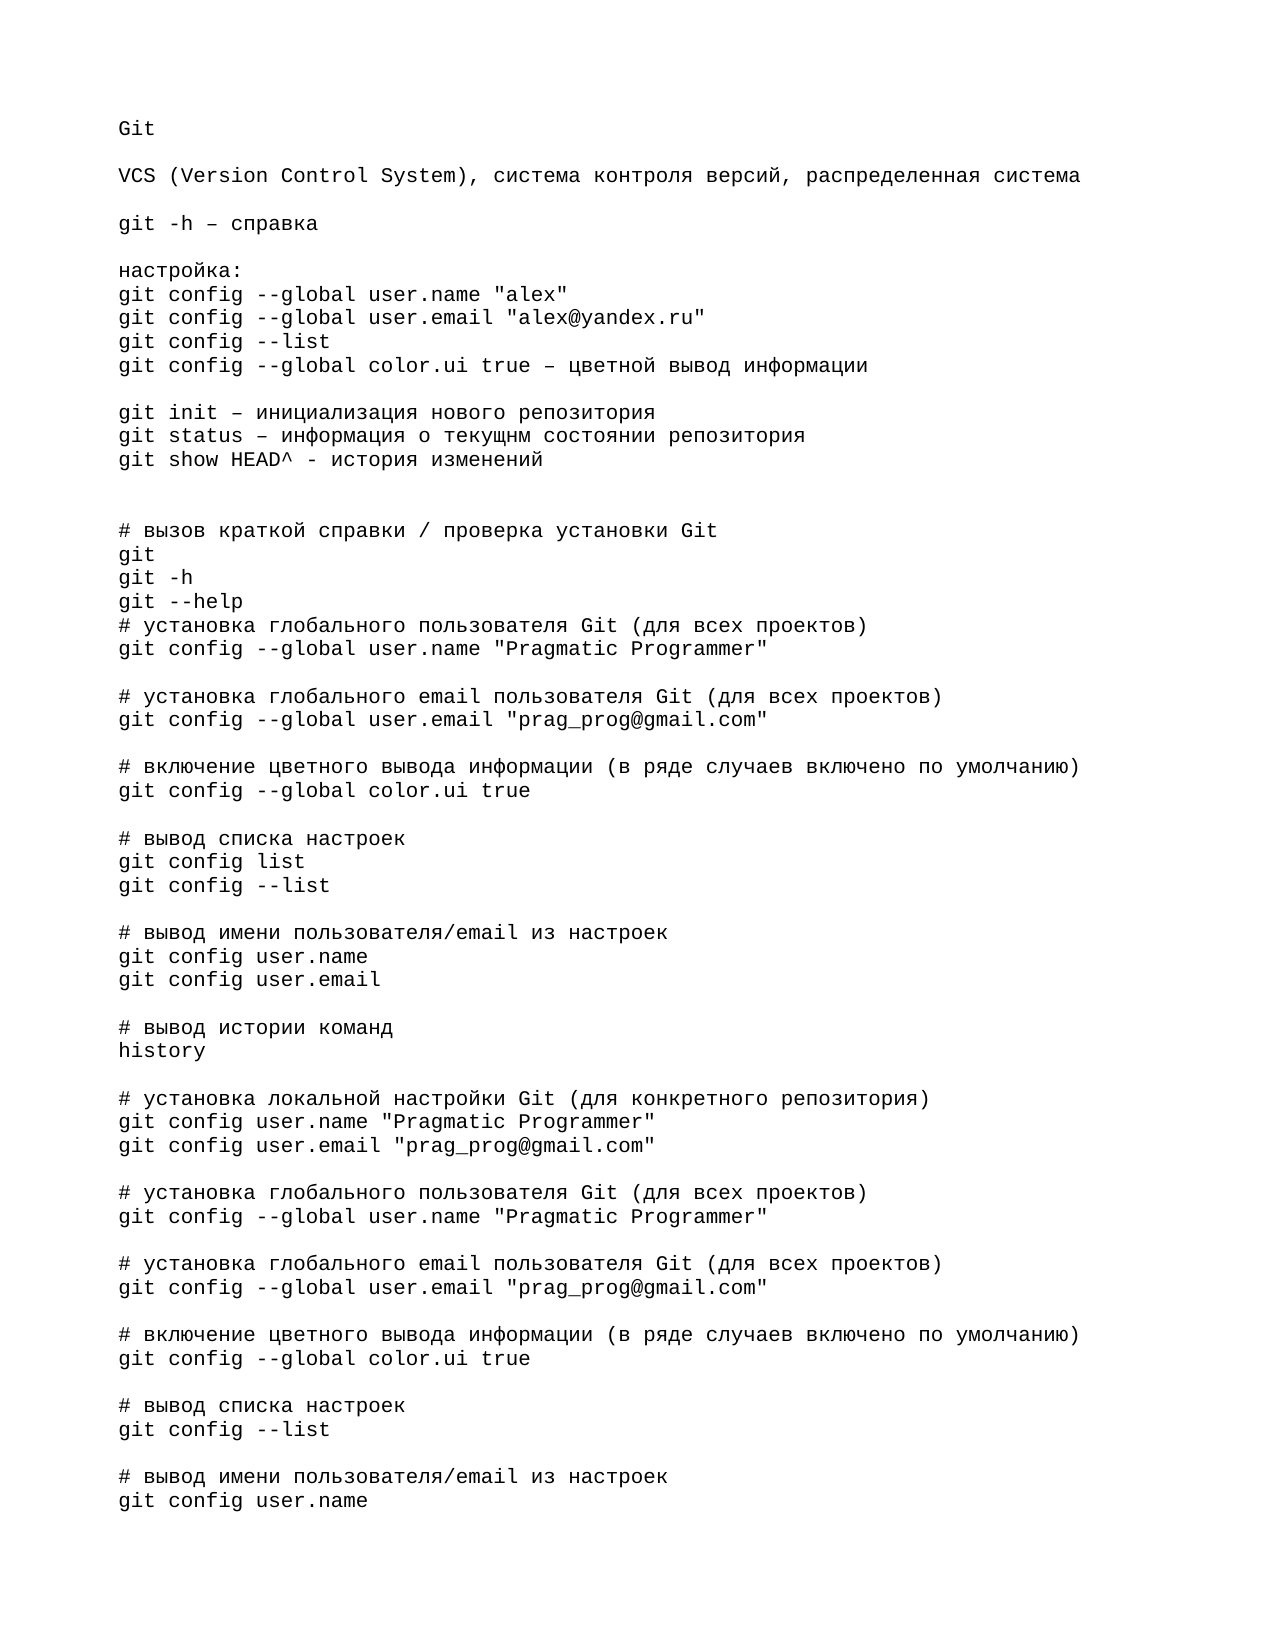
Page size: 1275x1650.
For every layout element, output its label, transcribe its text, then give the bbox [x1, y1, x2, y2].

text git config user.name [118, 1489, 1157, 1513]
text ­Git [118, 118, 1157, 142]
text git config --global user.name "Pragmatic Programmer" [118, 1206, 1157, 1229]
text git [118, 544, 1157, 567]
text git config --global color.ui true [118, 780, 1157, 804]
text # включение цветного вывода информации (в ряде случаев включено по умолчанию) [118, 757, 1157, 780]
text git config --list [118, 875, 1157, 898]
text git config --global color.ui true – цветной вывод информации [118, 354, 1157, 378]
text git config user.email [118, 969, 1157, 993]
text git config --global user.name "Pragmatic Programmer" [118, 638, 1157, 662]
text git config --list [118, 331, 1157, 354]
text # вывод истории команд [118, 1017, 1157, 1040]
text # установка глобального email пользователя Git (для всех проектов) [118, 686, 1157, 709]
text git config --global color.ui true [118, 1348, 1157, 1371]
text # вывод имени пользователя/email из настроек [118, 922, 1157, 946]
text настройка: [118, 260, 1157, 284]
text # установка глобального пользователя Git (для всех проектов) [118, 1182, 1157, 1206]
text # включение цветного вывода информации (в ряде случаев включено по умолчанию) [118, 1324, 1157, 1348]
text git -h – справка [118, 213, 1157, 236]
text git config --global user.email "prag_prog@gmail.com" [118, 1277, 1157, 1300]
text git config list [118, 851, 1157, 875]
text git status – информация о текущнм состоянии репозитория [118, 426, 1157, 449]
text git config --global user.email "prag_prog@gmail.com" [118, 709, 1157, 733]
text git -h [118, 567, 1157, 591]
text # установка локальной настройки Git (для конкретного репозитория) [118, 1088, 1157, 1111]
text git config --global user.name "alex" [118, 284, 1157, 307]
text # установка глобального пользователя Git (для всех проектов) [118, 615, 1157, 638]
text git init – инициализация нового репозитория [118, 402, 1157, 426]
text # вывод списка настроек [118, 827, 1157, 851]
text ­VCS (Version Control System), система контроля версий, распределенная система [118, 165, 1157, 189]
text git show HEAD^ - история изменений [118, 449, 1157, 473]
text history [118, 1040, 1157, 1064]
text # установка глобального email пользователя Git (для всех проектов) [118, 1253, 1157, 1277]
text git config user.email "prag_prog@gmail.com" [118, 1135, 1157, 1158]
text # вывод имени пользователя/email из настроек [118, 1466, 1157, 1489]
text git config user.name "Pragmatic Programmer" [118, 1111, 1157, 1135]
text # вывод списка настроек [118, 1395, 1157, 1419]
text git --help [118, 591, 1157, 615]
text # вызов краткой справки / проверка установки Git [118, 520, 1157, 544]
text git config --list [118, 1419, 1157, 1442]
text git config user.name [118, 946, 1157, 969]
text git config --global user.email "alex@yandex.ru" [118, 307, 1157, 331]
